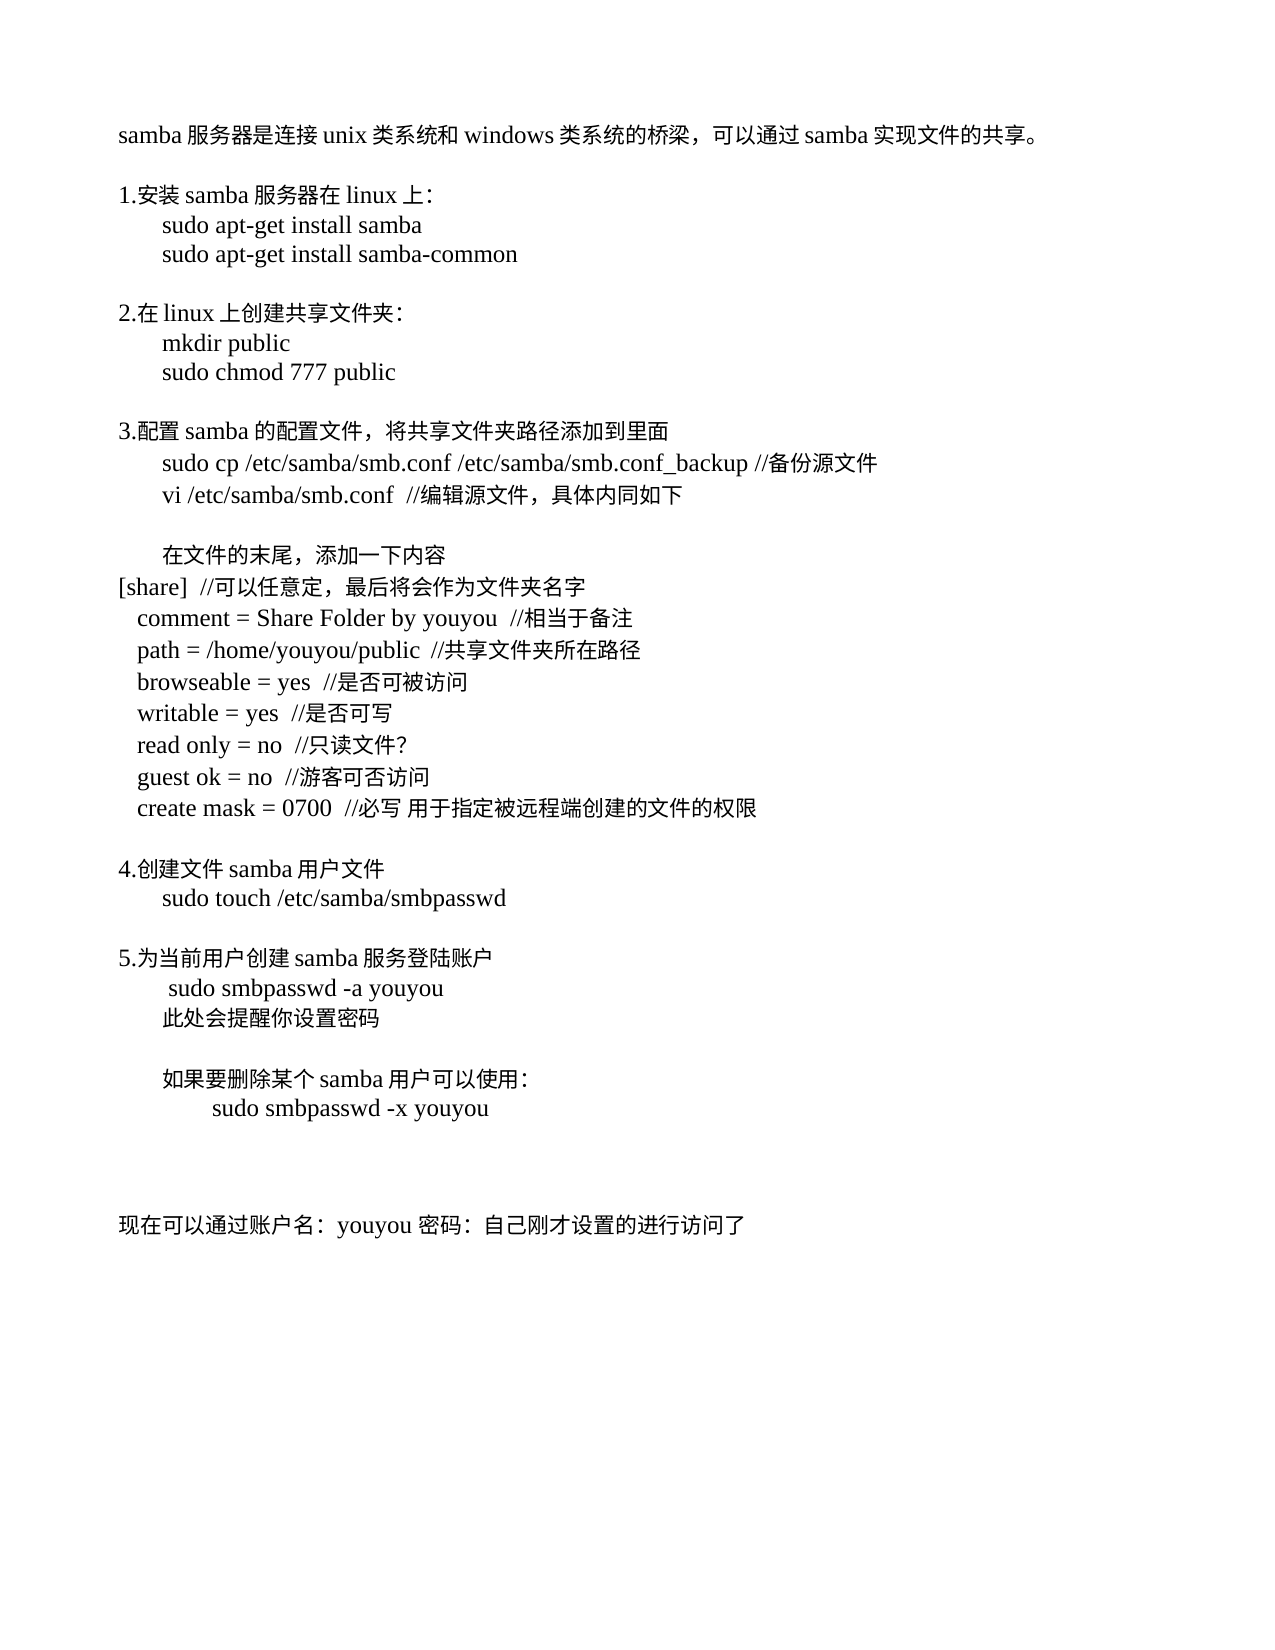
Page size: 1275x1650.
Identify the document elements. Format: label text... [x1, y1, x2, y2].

text [share] //可以任意定，最后将会作为文件夹名字 [118, 570, 1157, 601]
text 5.为当前用户创建samba服务登陆账户 [118, 941, 1157, 973]
text sudo chmod 777 public [118, 357, 1157, 386]
text 如果要删除某个samba用户可以使用： [118, 1062, 1157, 1093]
text sudo smbpasswd -x youyou [118, 1093, 1157, 1122]
text writable = yes //是否可写 [118, 696, 1157, 728]
text path = /home/youyou/public //共享文件夹所在路径 [118, 633, 1157, 665]
text 3.配置samba的配置文件，将共享文件夹路径添加到里面 [118, 414, 1157, 446]
text 此处会提醒你设置密码 [118, 1001, 1157, 1033]
text samba服务器是连接unix类系统和windows类系统的桥梁，可以通过samba实现文件的共享。 [118, 118, 1157, 150]
text 在文件的末尾，添加一下内容 [118, 538, 1157, 570]
text sudo cp /etc/samba/smb.conf /etc/samba/smb.conf_backup //备份源文件 [118, 446, 1157, 478]
text comment = Share Folder by youyou //相当于备注 [118, 601, 1157, 633]
text 1.安装samba服务器在linux上： [118, 178, 1157, 210]
text sudo touch /etc/samba/smbpasswd [118, 883, 1157, 912]
text vi /etc/samba/smb.conf //编辑源文件，具体内同如下 [118, 478, 1157, 509]
text 现在可以通过账户名：youyou 密码：自己刚才设置的进行访问了 [118, 1208, 1157, 1240]
text create mask = 0700 //必写 用于指定被远程端创建的文件的权限 [118, 791, 1157, 823]
text 2.在linux上创建共享文件夹： [118, 296, 1157, 328]
text browseable = yes //是否可被访问 [118, 665, 1157, 696]
text sudo apt-get install samba-common [118, 239, 1157, 268]
text sudo apt-get install samba [118, 210, 1157, 239]
text 4.创建文件samba用户文件 [118, 852, 1157, 883]
text guest ok = no //游客可否访问 [118, 760, 1157, 791]
text mkdir public [118, 328, 1157, 357]
text sudo smbpasswd -a youyou [118, 973, 1157, 1001]
text read only = no //只读文件？ [118, 728, 1157, 760]
